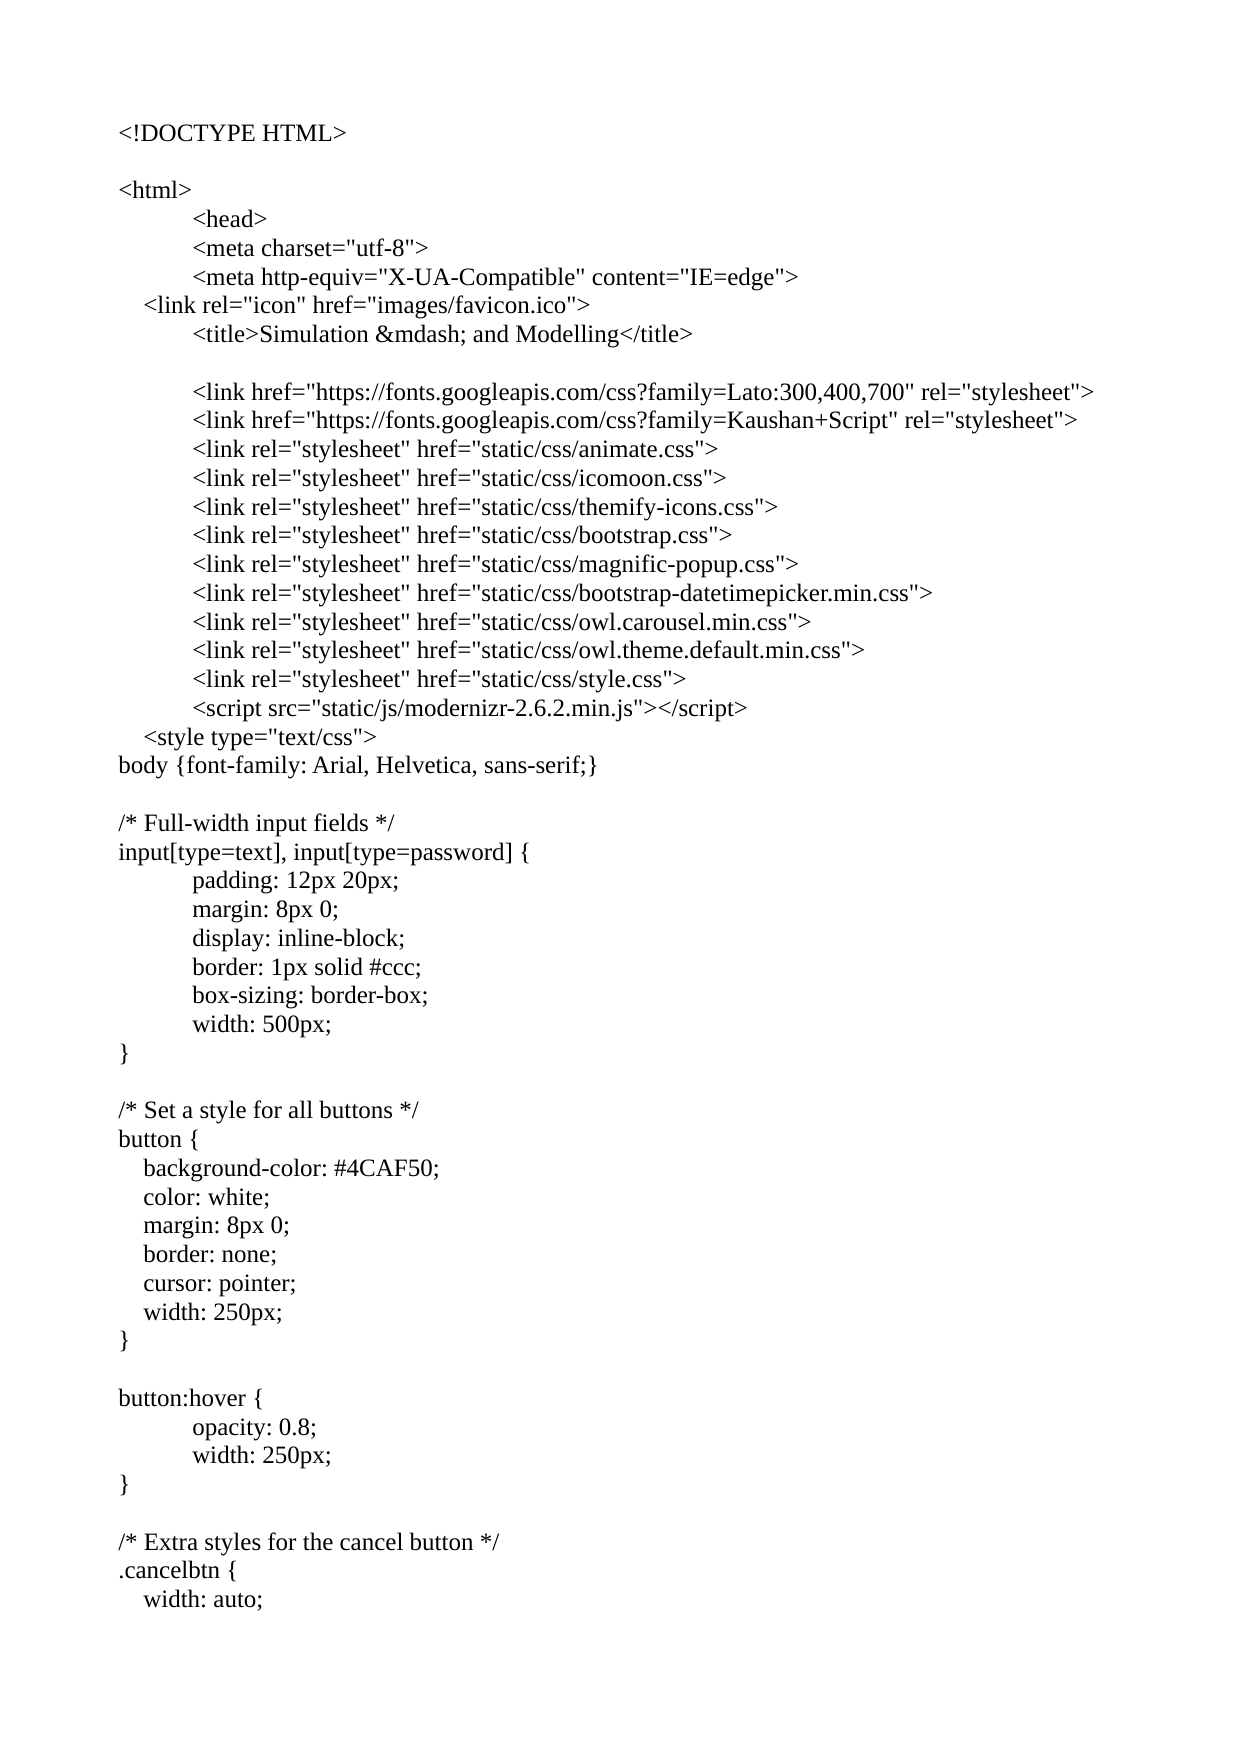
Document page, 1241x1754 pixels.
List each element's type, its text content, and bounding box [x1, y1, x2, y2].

text margin: 8px 0; [118, 894, 1122, 923]
text <link rel="stylesheet" href="static/css/style.css"> [118, 664, 1122, 693]
text opacity: 0.8; [118, 1412, 1122, 1441]
text <link rel="stylesheet" href="static/css/bootstrap.css"> [118, 521, 1122, 549]
text <meta charset="utf-8"> [118, 233, 1122, 262]
text cursor: pointer; [118, 1268, 1122, 1297]
text .cancelbtn { [118, 1556, 1122, 1584]
text /* Extra styles for the cancel button */ [118, 1527, 1122, 1556]
text <link rel="stylesheet" href="static/css/magnific-popup.css"> [118, 549, 1122, 578]
text <script src="static/js/modernizr-2.6.2.min.js"></script> [118, 693, 1122, 722]
text <title>Simulation &mdash; and Modelling</title> [118, 319, 1122, 348]
text color: white; [118, 1182, 1122, 1211]
text <head> [118, 204, 1122, 233]
text <html> [118, 176, 1122, 204]
text } [118, 1469, 1122, 1498]
text <link rel="stylesheet" href="static/css/owl.carousel.min.css"> [118, 607, 1122, 636]
text display: inline-block; [118, 923, 1122, 952]
text <link rel="stylesheet" href="static/css/bootstrap-datetimepicker.min.css"> [118, 578, 1122, 607]
text /* Set a style for all buttons */ [118, 1096, 1122, 1124]
text body {font-family: Arial, Helvetica, sans-serif;} [118, 751, 1122, 779]
text } [118, 1326, 1122, 1354]
text <link href="https://fonts.googleapis.com/css?family=Lato:300,400,700" rel="stylesheet"> [118, 377, 1122, 406]
text background-color: #4CAF50; [118, 1153, 1122, 1182]
text <link rel="stylesheet" href="static/css/animate.css"> [118, 434, 1122, 463]
text /* Full-width input fields */ [118, 808, 1122, 837]
text width: 250px; [118, 1297, 1122, 1326]
text <link rel="stylesheet" href="static/css/themify-icons.css"> [118, 492, 1122, 521]
text <style type="text/css"> [118, 722, 1122, 751]
text border: none; [118, 1239, 1122, 1268]
text <!DOCTYPE HTML> [118, 118, 1122, 147]
text <meta http-equiv="X-UA-Compatible" content="IE=edge"> [118, 262, 1122, 291]
text <link href="https://fonts.googleapis.com/css?family=Kaushan+Script" rel="stylesheet"> [118, 406, 1122, 434]
text <link rel="stylesheet" href="static/css/icomoon.css"> [118, 463, 1122, 492]
text padding: 12px 20px; [118, 866, 1122, 894]
text width: 250px; [118, 1441, 1122, 1469]
text input[type=text], input[type=password] { [118, 837, 1122, 866]
text button { [118, 1124, 1122, 1153]
text box-sizing: border-box; [118, 981, 1122, 1009]
text border: 1px solid #ccc; [118, 952, 1122, 981]
text width: auto; [118, 1584, 1122, 1613]
text } [118, 1038, 1122, 1067]
text width: 500px; [118, 1009, 1122, 1038]
text button:hover { [118, 1383, 1122, 1412]
text <link rel="icon" href="images/favicon.ico"> [118, 291, 1122, 319]
text margin: 8px 0; [118, 1211, 1122, 1239]
text <link rel="stylesheet" href="static/css/owl.theme.default.min.css"> [118, 636, 1122, 664]
